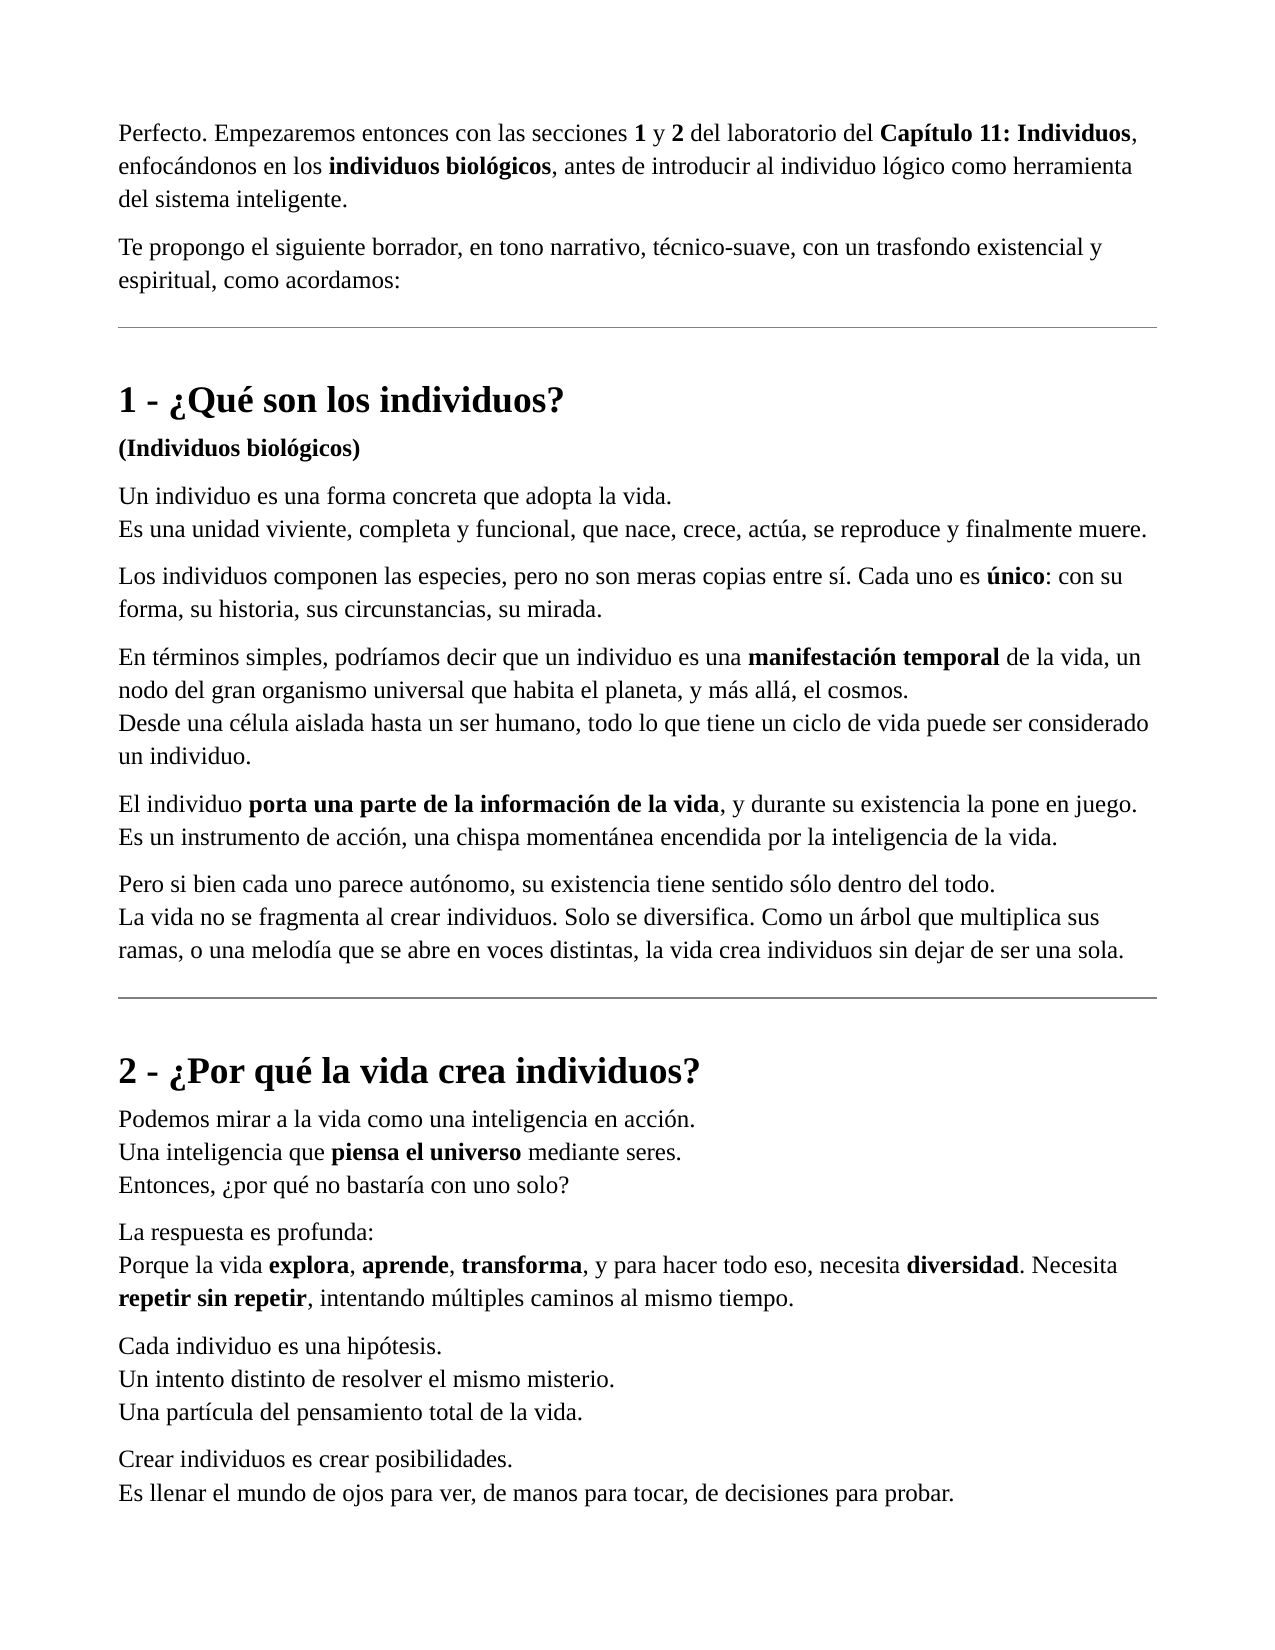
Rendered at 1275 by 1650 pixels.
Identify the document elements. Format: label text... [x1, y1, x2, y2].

text Te propongo el siguiente borrador, en tono narrativo, técnico-suave, con un trasfondo existencial y espiritual, como acordamos: [118, 232, 1157, 293]
text Crear individuos es crear posibilidades. Es llenar el mundo de ojos para ver, de manos para tocar, de decisiones para probar. [118, 1444, 1157, 1506]
text Podemos mirar a la vida como una inteligencia en acción. Una inteligencia que piensa el universo mediante seres. Entonces, ¿por qué no bastaría con uno solo? [118, 1104, 1157, 1198]
subtitle 2 - ¿Por qué la vida crea individuos? [118, 1048, 1157, 1091]
text En términos simples, podríamos decir que un individuo es una manifestación temporal de la vida, un nodo del gran organismo universal que habita el planeta, y más allá, el cosmos. Desde una célula aislada hasta un ser humano, todo lo que tiene un ciclo de vida puede ser considerado un individuo. [118, 642, 1157, 770]
text El individuo porta una parte de la información de la vida, y durante su existencia la pone en juego. Es un instrumento de acción, una chispa momentánea encendida por la inteligencia de la vida. [118, 789, 1157, 850]
text Cada individuo es una hipótesis. Un intento distinto de resolver el mismo misterio. Una partícula del pensamiento total de la vida. [118, 1331, 1157, 1426]
text Perfecto. Empezaremos entonces con las secciones 1 y 2 del laboratorio del Capítulo 11: Individuos, enfocándonos en los individuos biológicos, antes de introducir al individuo lógico como herramienta del sistema inteligente. [118, 118, 1157, 213]
text Un individuo es una forma concreta que adopta la vida. Es una unidad viviente, completa y funcional, que nace, crece, actúa, se reproduce y finalmente muere. [118, 481, 1157, 542]
text Pero si bien cada uno parece autónomo, su existencia tiene sentido sólo dentro del todo. La vida no se fragmenta al crear individuos. Solo se diversifica. Como un árbol que multiplica sus ramas, o una melodía que se abre en voces distintas, la vida crea individuos sin dejar de ser una sola. [118, 869, 1157, 964]
text (Individuos biológicos) [118, 433, 1157, 462]
text La respuesta es profunda: Porque la vida explora, aprende, transforma, y para hacer todo eso, necesita diversidad. Necesita repetir sin repetir, intentando múltiples caminos al mismo tiempo. [118, 1217, 1157, 1312]
subtitle 1 - ¿Qué son los individuos? [118, 377, 1157, 421]
text Los individuos componen las especies, pero no son meras copias entre sí. Cada uno es único: con su forma, su historia, sus circunstancias, su mirada. [118, 561, 1157, 623]
